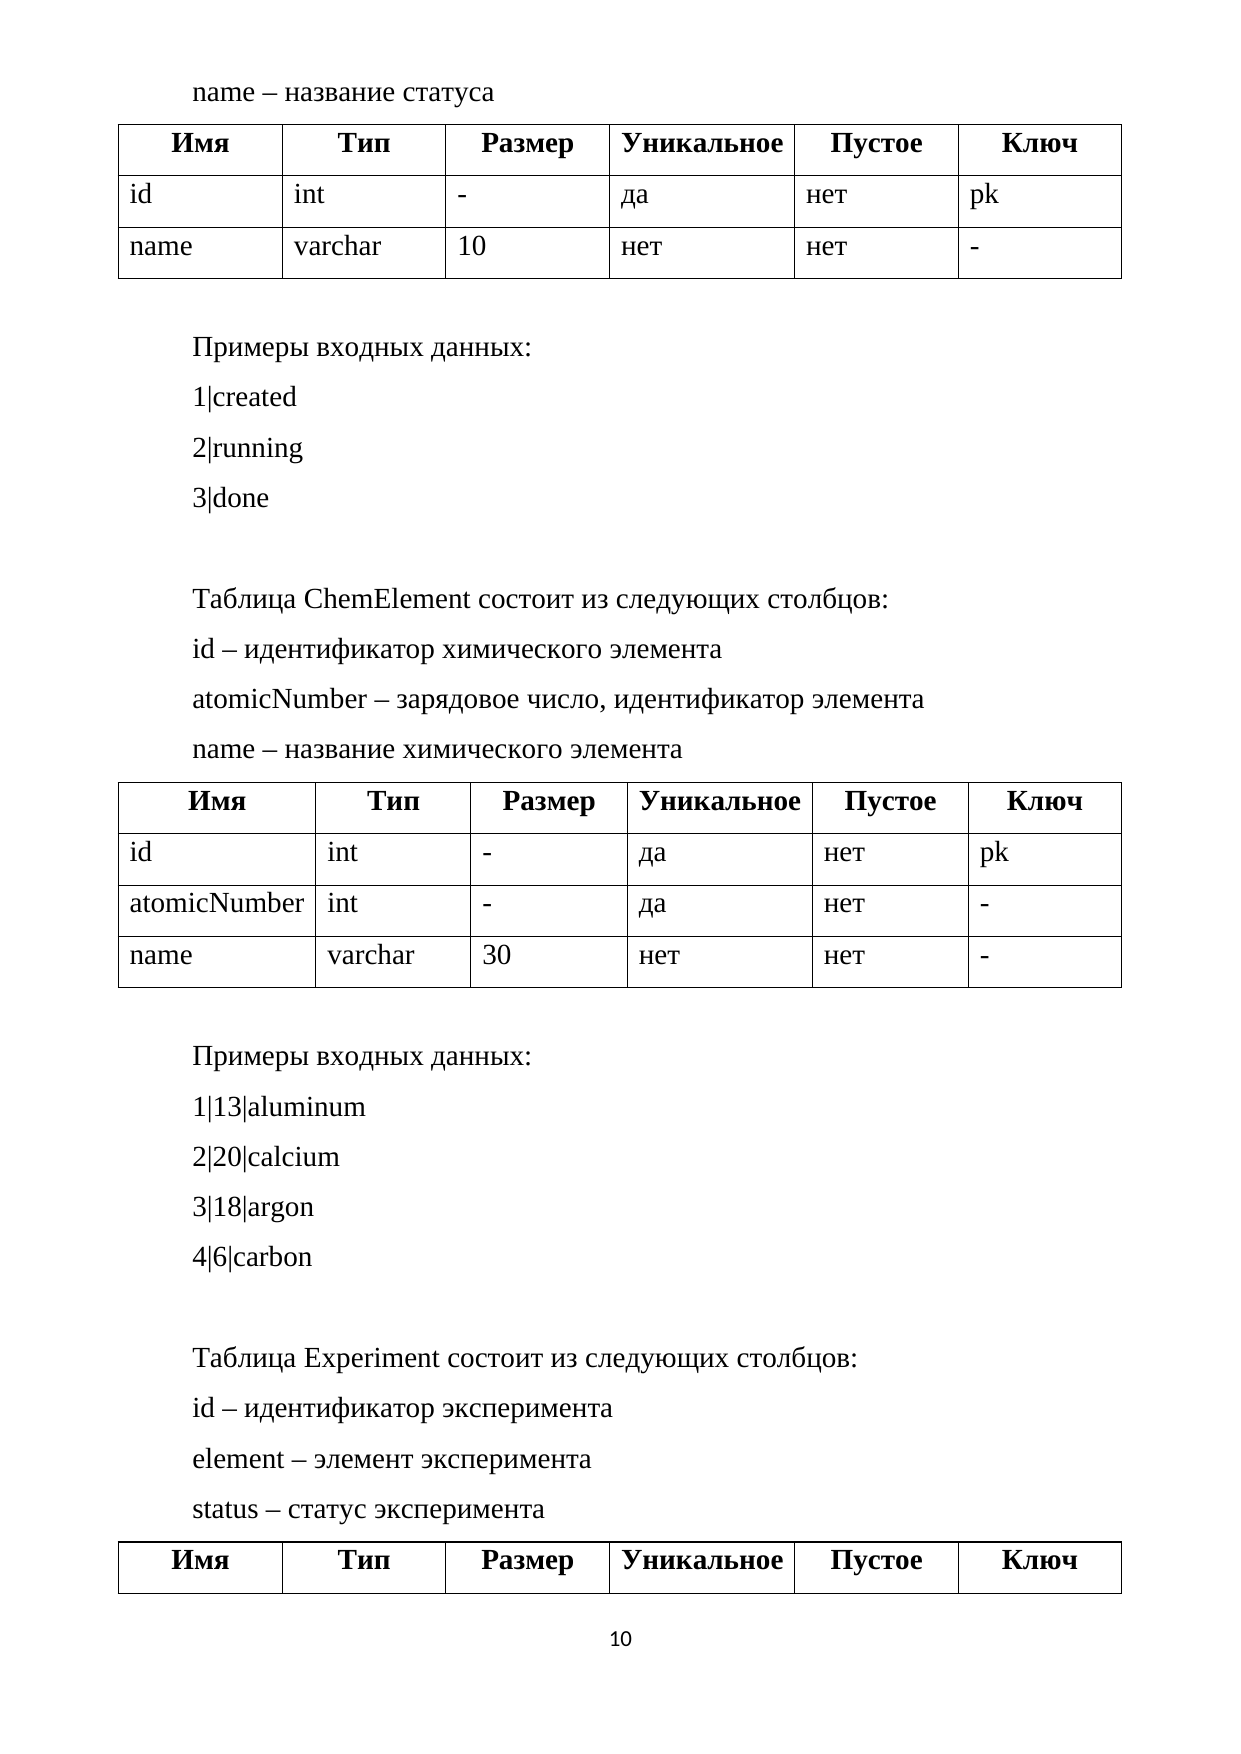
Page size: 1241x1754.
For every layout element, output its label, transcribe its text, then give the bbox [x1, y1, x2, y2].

table_cell нет [813, 886, 968, 936]
text name – название статуса [118, 74, 1122, 107]
text Примеры входных данных: [118, 329, 1122, 363]
text name – название химического элемента [118, 732, 1122, 765]
table_header Пустое [795, 125, 958, 175]
table_header Тип [316, 783, 470, 833]
table_cell да [628, 834, 812, 884]
text 2|20|calcium [118, 1139, 1122, 1172]
text Таблица Experiment состоит из следующих столбцов: [118, 1340, 1122, 1374]
table_header Размер [446, 1543, 609, 1593]
text Примеры входных данных: [118, 1038, 1122, 1072]
table_cell pk [959, 176, 1121, 227]
text 2|running [118, 430, 1122, 463]
table_cell 30 [471, 937, 627, 987]
text 3|18|argon [118, 1189, 1122, 1223]
table_cell int [283, 176, 445, 227]
table_cell int [316, 886, 470, 936]
table_cell нет [610, 228, 794, 278]
text id – идентификатор химического элемента [118, 631, 1122, 664]
text 4|6|carbon [118, 1239, 1122, 1273]
table_cell нет [813, 834, 968, 884]
table_cell name [119, 937, 315, 987]
table_header Пустое [813, 783, 968, 833]
text atomicNumber – зарядовое число, идентификатор элемента [118, 681, 1122, 715]
table_cell varchar [316, 937, 470, 987]
text id – идентификатор эксперимента [118, 1391, 1122, 1424]
text element – элемент эксперимента [118, 1441, 1122, 1474]
table_header Имя [119, 783, 315, 833]
table_cell atomicNumber [119, 886, 315, 936]
table_header Тип [283, 125, 445, 175]
text status – статус эксперимента [118, 1491, 1122, 1525]
table_header Размер [471, 783, 627, 833]
text 1|created [118, 379, 1122, 413]
table_cell id [119, 176, 282, 227]
table_cell нет [813, 937, 968, 987]
table_cell pk [969, 834, 1121, 884]
table_cell нет [795, 228, 958, 278]
table_header Ключ [959, 1543, 1121, 1593]
table_cell да [628, 886, 812, 936]
table_header Ключ [969, 783, 1121, 833]
table_header Уникальное [610, 125, 794, 175]
table_header Ключ [959, 125, 1121, 175]
table_cell varchar [283, 228, 445, 278]
table_cell - [471, 886, 627, 936]
table_cell - [446, 176, 609, 227]
text 1|13|aluminum [118, 1089, 1122, 1122]
table_header Имя [119, 1543, 282, 1593]
table_cell - [959, 228, 1121, 278]
table_cell - [471, 834, 627, 884]
table_header Имя [119, 125, 282, 175]
table_cell name [119, 228, 282, 278]
text Таблица ChemElement состоит из следующих столбцов: [118, 581, 1122, 614]
table_header Уникальное [610, 1543, 794, 1593]
table_header Тип [283, 1543, 445, 1593]
table_header Пустое [795, 1543, 958, 1593]
table_cell да [610, 176, 794, 227]
table_cell нет [795, 176, 958, 227]
table_cell id [119, 834, 315, 884]
table_cell int [316, 834, 470, 884]
table_cell - [969, 886, 1121, 936]
table_cell нет [628, 937, 812, 987]
table_cell - [969, 937, 1121, 987]
table_cell 10 [446, 228, 609, 278]
text 3|done [118, 480, 1122, 514]
table_header Уникальное [628, 783, 812, 833]
table_header Размер [446, 125, 609, 175]
